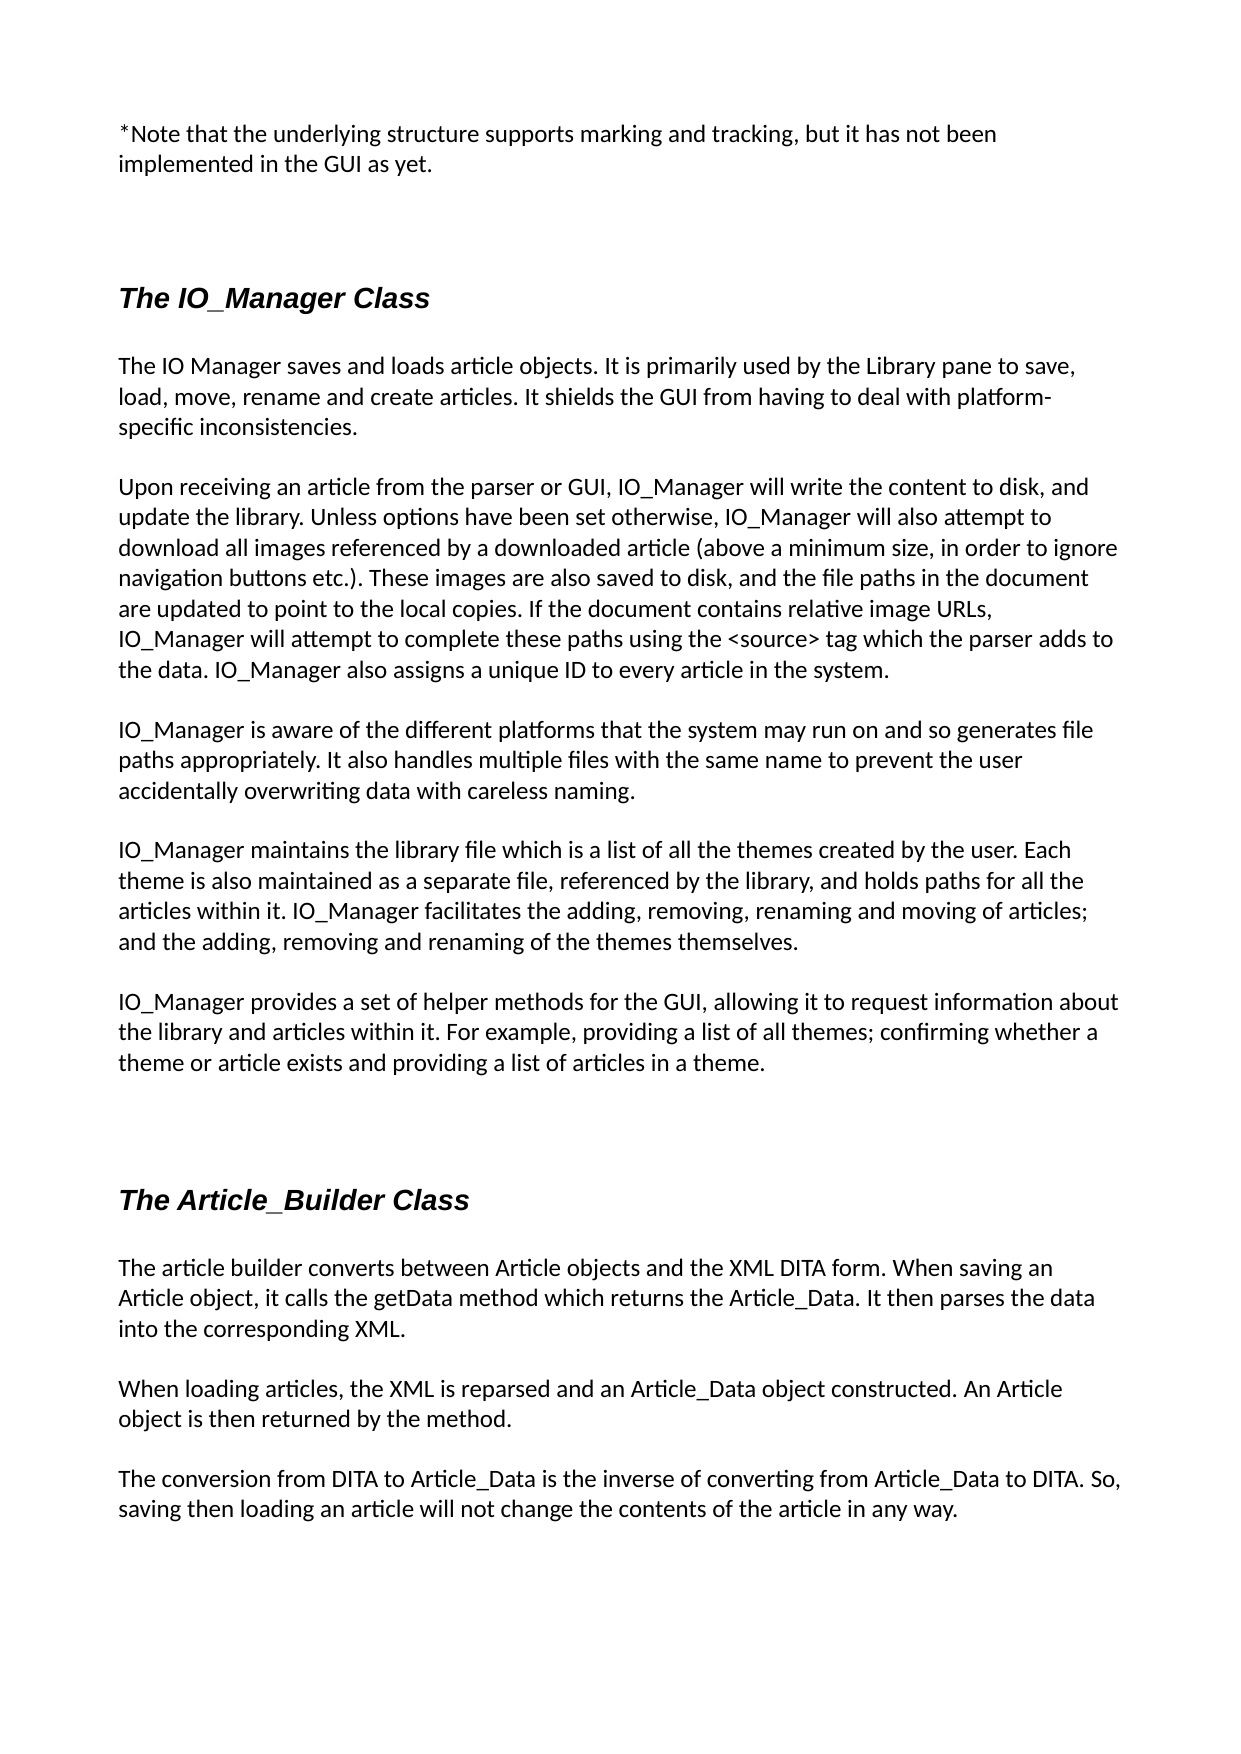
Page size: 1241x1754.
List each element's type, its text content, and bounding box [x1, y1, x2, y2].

text Upon receiving an article from the parser or GUI, IO_Manager will write the content to disk, and update the library. Unless options have been set otherwise, IO_Manager will also attempt to download all images referenced by a downloaded article (above a minimum size, in order to ignore navigation buttons etc.). These images are also saved to disk, and the file paths in the document are updated to point to the local copies. If the document contains relative image URLs, IO_Manager will attempt to complete these paths using the <source> tag which the parser adds to the data. IO_Manager also assigns a unique ID to every article in the system. [118, 471, 1122, 684]
text The conversion from DITA to Article_Data is the inverse of converting from Article_Data to DITA. So, saving then loading an article will not change the contents of the article in any way. [118, 1463, 1122, 1524]
text The article builder converts between Article objects and the XML DITA form. When saving an Article object, it calls the getData method which returns the Article_Data. It then parses the data into the corresponding XML. [118, 1252, 1122, 1343]
text *Note that the underlying structure supports marking and tracking, but it has not been implemented in the GUI as yet. [118, 118, 1122, 179]
text IO_Manager maintains the library file which is a list of all the themes created by the user. Each theme is also maintained as a separate file, referenced by the library, and holds paths for all the articles within it. IO_Manager facilitates the adding, removing, renaming and moving of articles; and the adding, removing and renaming of the themes themselves. [118, 834, 1122, 957]
text IO_Manager provides a set of helper methods for the GUI, allowing it to request information about the library and articles within it. For example, providing a list of all themes; confirming whether a theme or article exists and providing a list of articles in a theme. [118, 986, 1122, 1077]
text The IO Manager saves and loads article objects. It is primarily used by the Library pane to save, load, move, rename and create articles. It shields the GUI from having to deal with platform-specific inconsistencies. [118, 350, 1122, 442]
text IO_Manager is aware of the different platforms that the system may run on and so generates file paths appropriately. It also handles multiple files with the same name to prevent the user accidentally overwriting data with careless naming. [118, 714, 1122, 805]
subtitle The Article_Builder Class [118, 1183, 1122, 1217]
text When loading articles, the XML is reparsed and an Article_Data object constructed. An Article object is then returned by the method. [118, 1373, 1122, 1434]
subtitle The IO_Manager Class [118, 281, 1122, 315]
